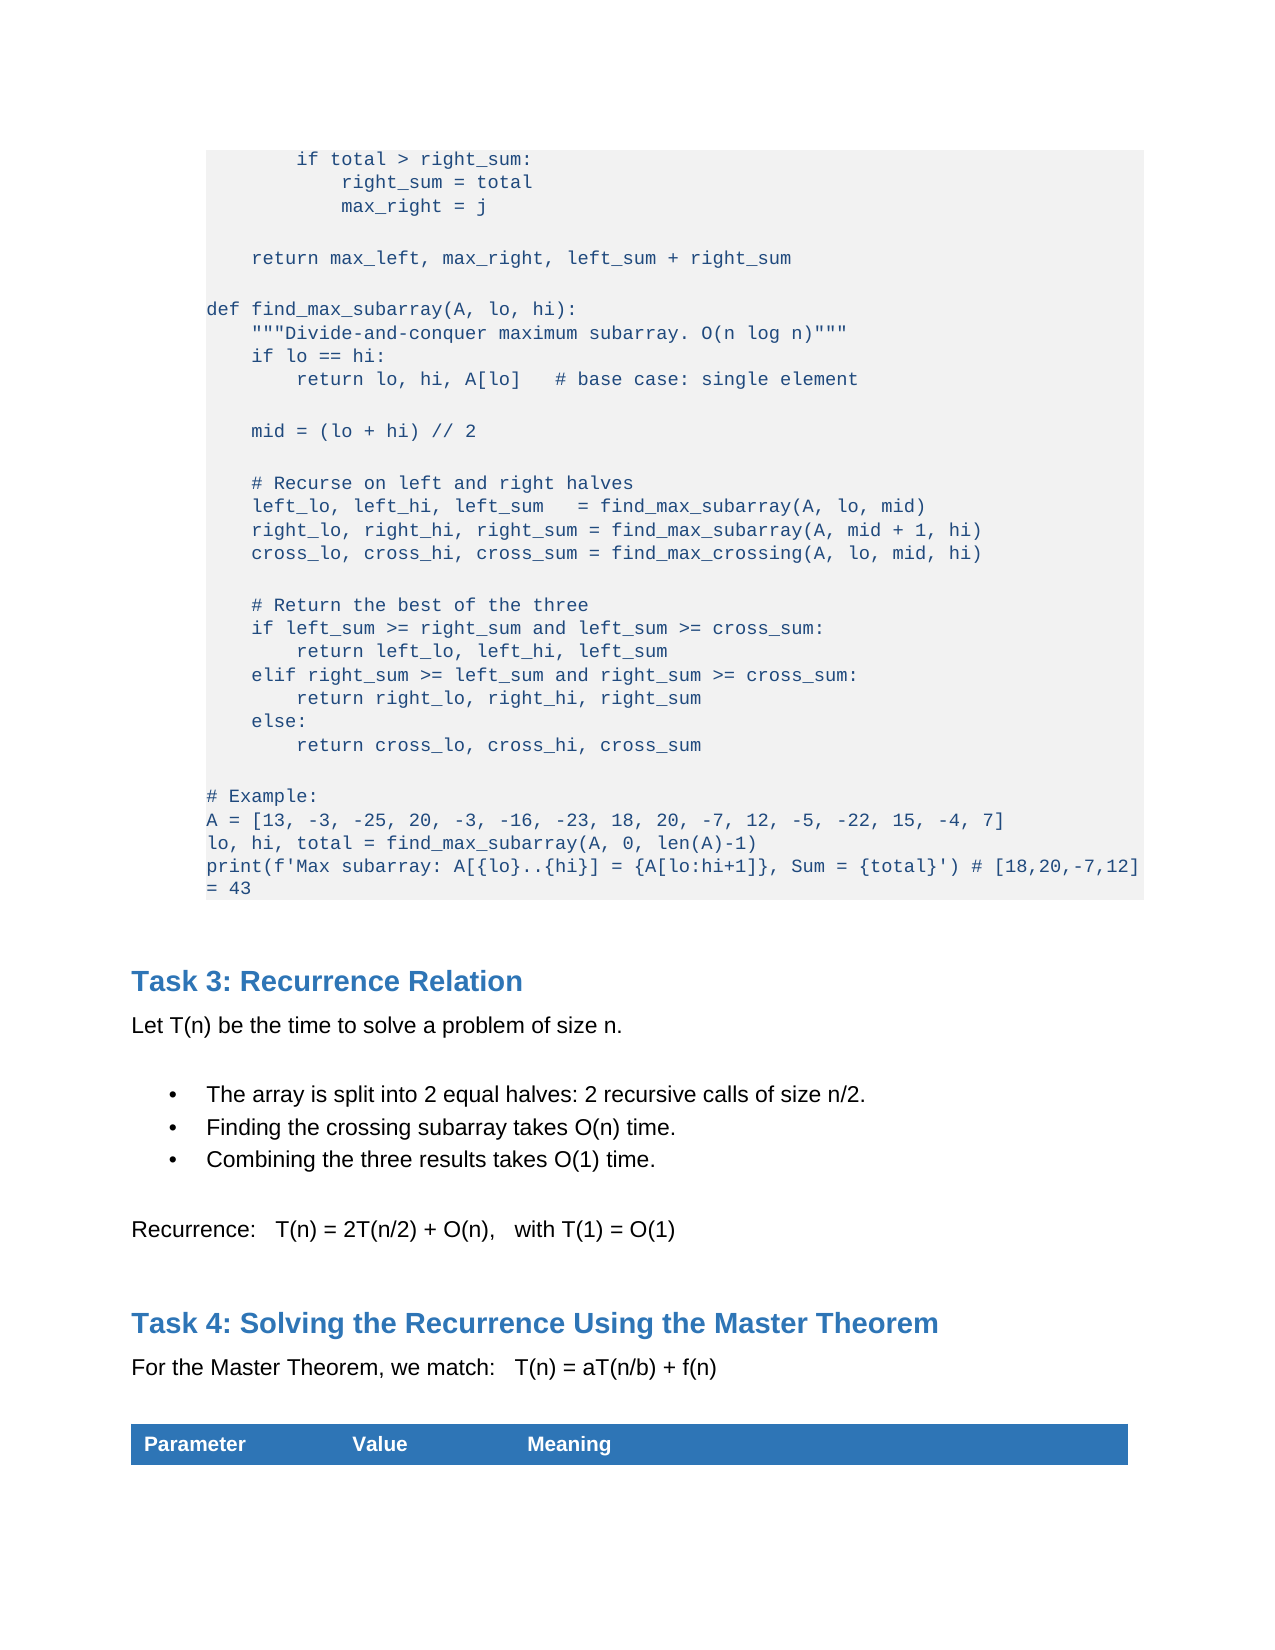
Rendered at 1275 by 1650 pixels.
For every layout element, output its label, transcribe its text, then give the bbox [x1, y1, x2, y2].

list The array is split into 2 equal halves: 2 recursive calls of size n/2. [169, 1081, 1144, 1107]
text right_sum = total [206, 173, 1144, 194]
text else: [206, 712, 1144, 733]
text return right_lo, right_hi, right_sum [206, 689, 1144, 710]
text print(f'Max subarray: A[{lo}..{hi}] = {A[lo:hi+1]}, Sum = {total}') # [18,20,-7,12] = 43 [206, 857, 1144, 900]
text Let T(n) be the time to solve a problem of size n. [131, 1012, 1144, 1038]
text cross_lo, cross_hi, cross_sum = find_max_crossing(A, lo, mid, hi) [206, 544, 1144, 565]
text Recurrence: T(n) = 2T(n/2) + O(n), with T(1) = O(1) [131, 1216, 1144, 1242]
text if lo == hi: [206, 347, 1144, 368]
text max_right = j [206, 197, 1144, 218]
text return left_lo, left_hi, left_sum [206, 642, 1144, 663]
subtitle Task 4: Solving the Recurrence Using the Master Theorem [131, 1306, 1144, 1339]
text For the Master Theorem, we match: T(n) = aT(n/b) + f(n) [131, 1354, 1144, 1380]
text right_lo, right_hi, right_sum = find_max_subarray(A, mid + 1, hi) [206, 520, 1144, 542]
table_header Meaning [515, 1425, 1127, 1464]
text if total > right_sum: [206, 150, 1144, 171]
text # Example: [206, 787, 1144, 808]
text elif right_sum >= left_sum and right_sum >= cross_sum: [206, 666, 1144, 687]
text mid = (lo + hi) // 2 [206, 422, 1144, 443]
text # Return the best of the three [206, 596, 1144, 617]
text return max_left, max_right, left_sum + right_sum [206, 248, 1144, 270]
table_header Parameter [132, 1425, 339, 1464]
text return lo, hi, A[lo] # base case: single element [206, 370, 1144, 391]
table_header Value [340, 1425, 514, 1464]
text if left_sum >= right_sum and left_sum >= cross_sum: [206, 619, 1144, 640]
list Finding the crossing subarray takes O(n) time. [169, 1114, 1144, 1140]
text # Recurse on left and right halves [206, 474, 1144, 495]
text return cross_lo, cross_hi, cross_sum [206, 736, 1144, 757]
text A = [13, -3, -25, 20, -3, -16, -23, 18, 20, -7, 12, -5, -22, 15, -4, 7] [206, 811, 1144, 832]
subtitle Task 3: Recurrence Relation [131, 964, 1144, 997]
text lo, hi, total = find_max_subarray(A, 0, len(A)-1) [206, 834, 1144, 855]
text """Divide-and-conquer maximum subarray. O(n log n)""" [206, 323, 1144, 345]
text def find_max_subarray(A, lo, hi): [206, 300, 1144, 321]
list Combining the three results takes O(1) time. [169, 1146, 1144, 1173]
text left_lo, left_hi, left_sum = find_max_subarray(A, lo, mid) [206, 497, 1144, 518]
